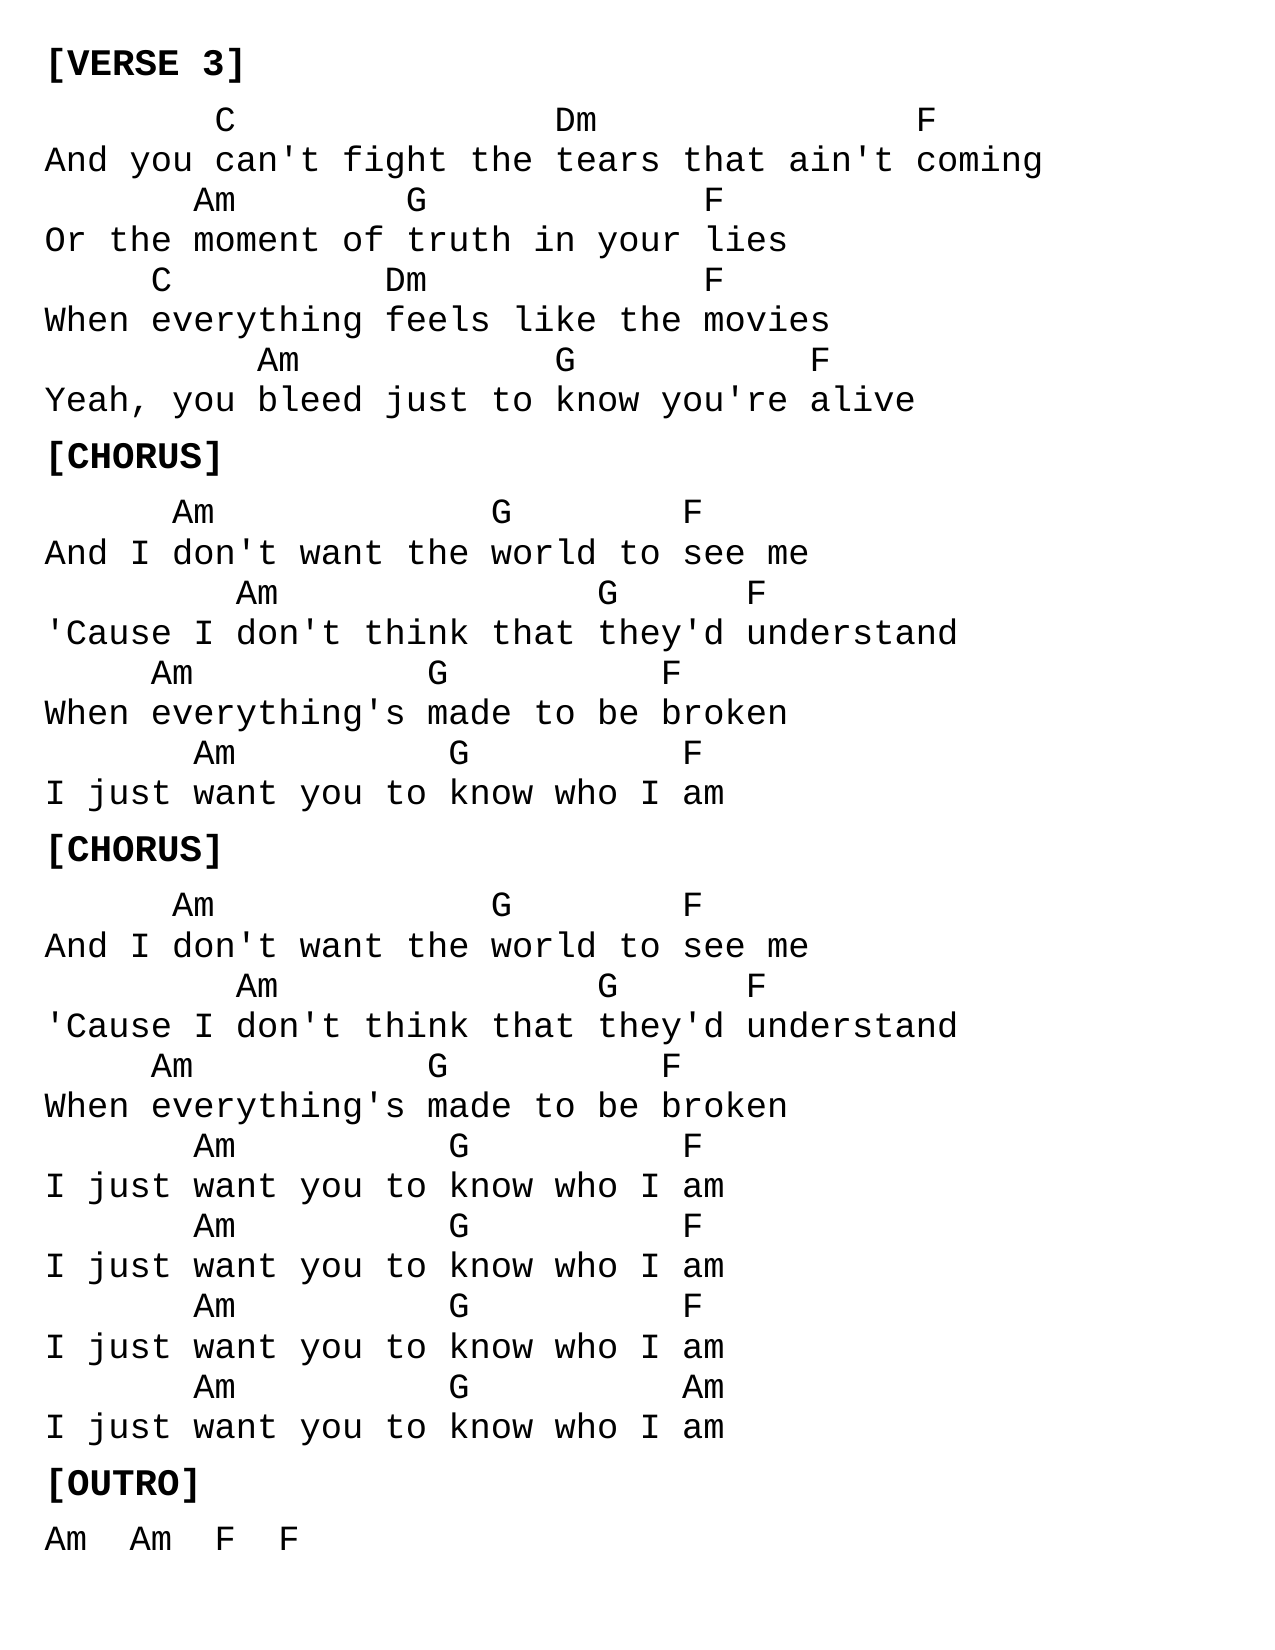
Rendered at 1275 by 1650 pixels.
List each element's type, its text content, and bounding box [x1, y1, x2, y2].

text Am G F [44, 494, 1231, 534]
text And I don't want the world to see me [44, 927, 1231, 968]
text When everything feels like the movies [44, 302, 1231, 342]
text Am G F [44, 1048, 1231, 1088]
text Am G F [44, 1208, 1231, 1248]
text Am G F [44, 1288, 1231, 1328]
text I just want you to know who I am [44, 775, 1231, 815]
subtitle [VERSE 3] [44, 44, 1231, 87]
text Am G Am [44, 1369, 1231, 1409]
text Or the moment of truth in your lies [44, 222, 1231, 262]
text Am Am F F [44, 1521, 1231, 1561]
subtitle [OUTRO] [44, 1464, 1231, 1506]
text And I don't want the world to see me [44, 534, 1231, 575]
text Yeah, you bleed just to know you're alive [44, 382, 1231, 422]
text Am G F [44, 342, 1231, 382]
text I just want you to know who I am [44, 1409, 1231, 1449]
text Am G F [44, 655, 1231, 695]
text When everything's made to be broken [44, 695, 1231, 735]
text Am G F [44, 887, 1231, 927]
text 'Cause I don't think that they'd understand [44, 1008, 1231, 1048]
subtitle [CHORUS] [44, 830, 1231, 873]
text And you can't fight the tears that ain't coming [44, 142, 1231, 182]
text When everything's made to be broken [44, 1088, 1231, 1128]
text I just want you to know who I am [44, 1168, 1231, 1208]
text Am G F [44, 968, 1231, 1008]
text 'Cause I don't think that they'd understand [44, 615, 1231, 655]
text Am G F [44, 735, 1231, 775]
text C Dm F [44, 262, 1231, 302]
text Am G F [44, 1128, 1231, 1168]
text I just want you to know who I am [44, 1328, 1231, 1369]
subtitle [CHORUS] [44, 437, 1231, 480]
text Am G F [44, 575, 1231, 615]
text I just want you to know who I am [44, 1248, 1231, 1288]
text C Dm F [44, 102, 1231, 142]
text Am G F [44, 182, 1231, 222]
